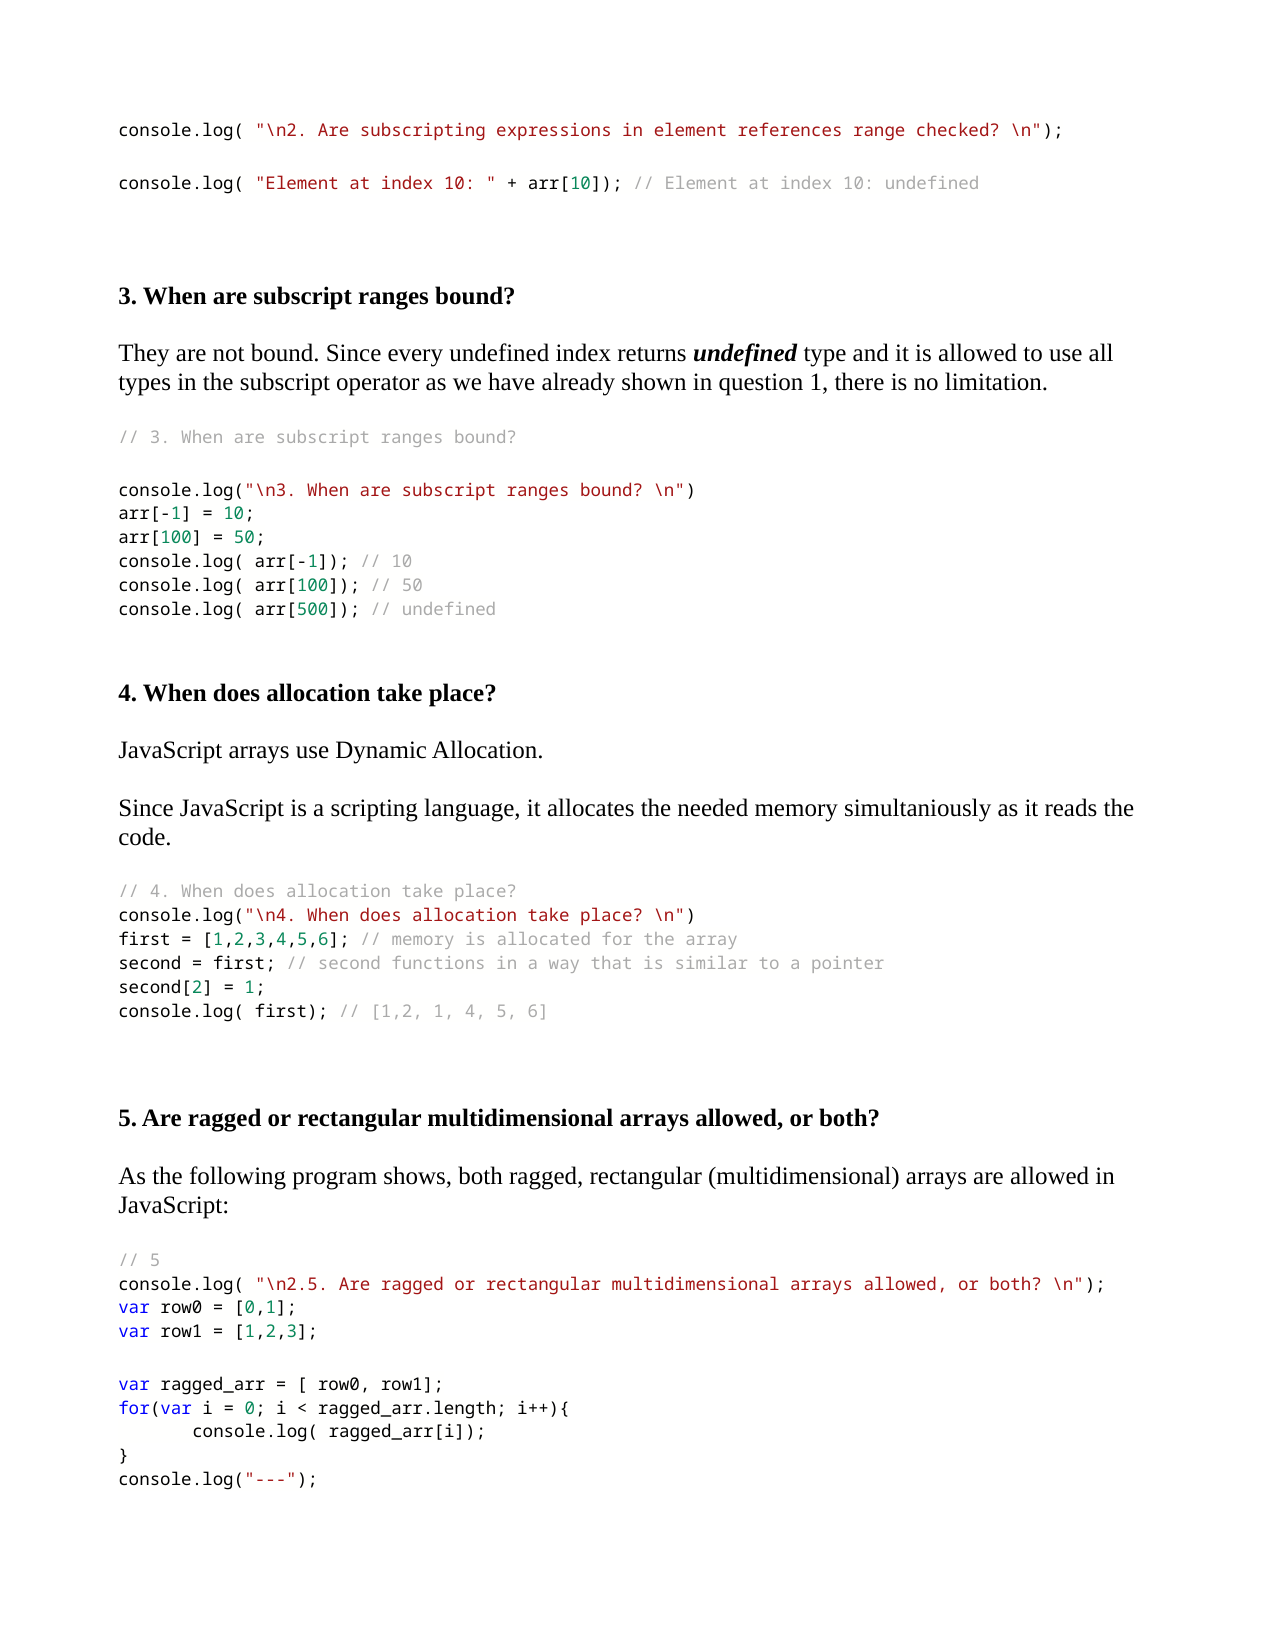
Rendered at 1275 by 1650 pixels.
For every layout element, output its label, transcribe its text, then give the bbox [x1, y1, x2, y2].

text As the following program shows, both ragged, rectangular (multidimensional) arrays are allowed in JavaScript: [118, 1161, 1157, 1218]
text console.log("\n3. When are subscript ranges bound? \n") [118, 477, 1157, 501]
text console.log("\n4. When does allocation take place? \n") [118, 903, 1157, 927]
text Since JavaScript is a scripting language, it allocates the needed memory simultaniously as it reads the code. [118, 793, 1157, 850]
text JavaScript arrays use Dynamic Allocation. [118, 735, 1157, 764]
text console.log( arr[-1]); // 10 [118, 549, 1157, 573]
text // 5 [118, 1247, 1157, 1271]
text var ragged_arr = [ row0, row1]; [118, 1371, 1157, 1395]
text 5. Are ragged or rectangular multidimensional arrays allowed, or both? [118, 1103, 1157, 1132]
text console.log( ragged_arr[i]); [118, 1419, 1157, 1443]
text first = [1,2,3,4,5,6]; // memory is allocated for the array [118, 927, 1157, 951]
text var row0 = [0,1]; [118, 1295, 1157, 1319]
text console.log( "\n2.5. Are ragged or rectangular multidimensional arrays allowed, or both? \n"); [118, 1271, 1157, 1295]
text second = first; // second functions in a way that is similar to a pointer [118, 951, 1157, 974]
text // 3. When are subscript ranges bound? [118, 424, 1157, 448]
text for(var i = 0; i < ragged_arr.length; i++){ [118, 1395, 1157, 1419]
text 3. When are subscript ranges bound? [118, 281, 1157, 309]
text arr[-1] = 10; [118, 501, 1157, 525]
text They are not bound. Since every undefined index returns undefined type and it is allowed to use all types in the subscript operator as we have already shown in question 1, there is no limitation. [118, 338, 1157, 396]
text 4. When does allocation take place? [118, 678, 1157, 707]
text console.log( arr[100]); // 50 [118, 573, 1157, 596]
text console.log( "Element at index 10: " + arr[10]); // Element at index 10: undefined [118, 171, 1157, 194]
text arr[100] = 50; [118, 525, 1157, 549]
text console.log( arr[500]); // undefined [118, 596, 1157, 620]
text } [118, 1443, 1157, 1467]
text console.log( "\n2. Are subscripting expressions in element references range checked? \n"); [118, 118, 1157, 142]
text console.log( first); // [1,2, 1, 4, 5, 6] [118, 998, 1157, 1022]
text var row1 = [1,2,3]; [118, 1319, 1157, 1343]
text console.log("---"); [118, 1467, 1157, 1491]
text second[2] = 1; [118, 974, 1157, 998]
text // 4. When does allocation take place? [118, 879, 1157, 903]
